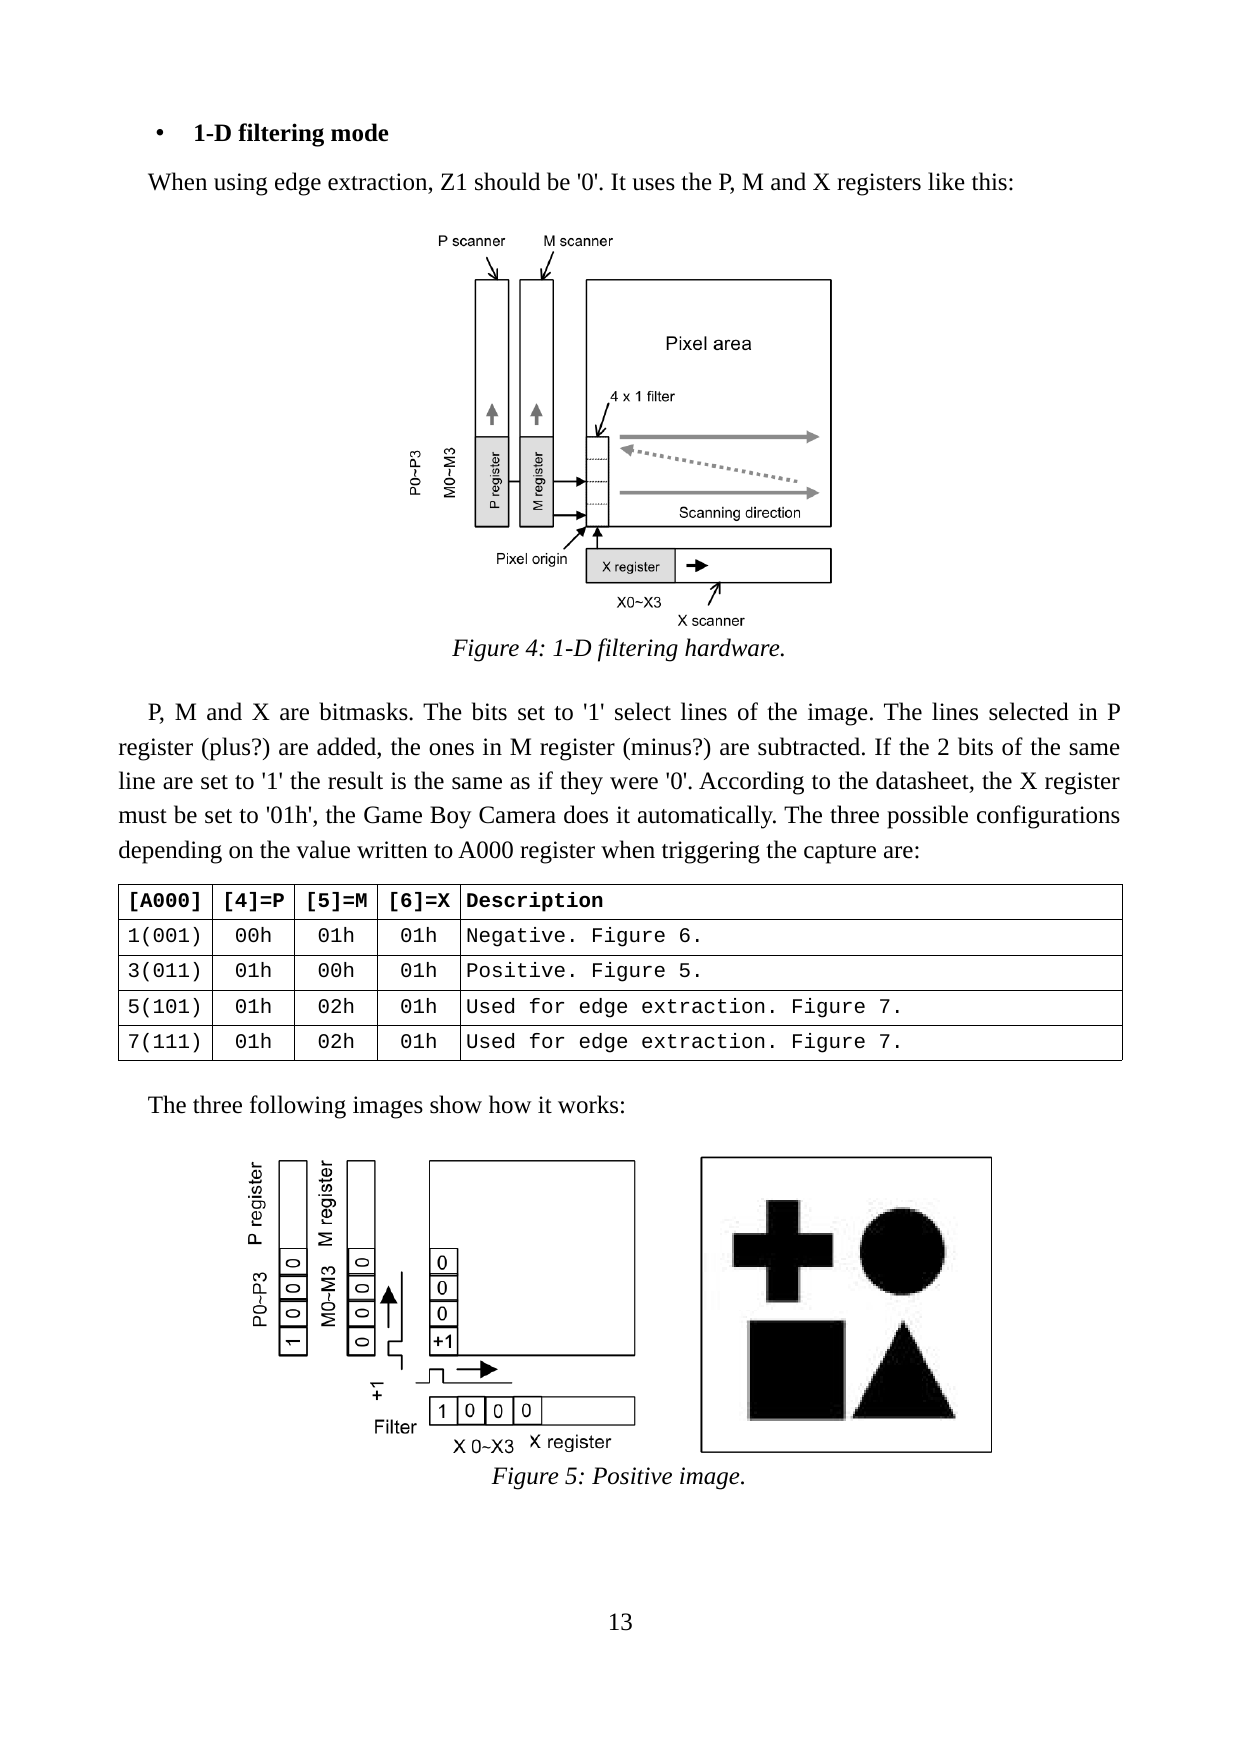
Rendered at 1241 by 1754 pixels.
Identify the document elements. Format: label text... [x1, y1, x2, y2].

table_cell 3(011) [119, 956, 212, 990]
table_cell 1(001) [119, 920, 212, 954]
list 1-D filtering mode [156, 118, 1122, 147]
table_cell 01h [378, 991, 460, 1025]
table_cell 01h [378, 920, 460, 954]
table_header [5]=M [295, 885, 377, 919]
table_cell Negative. Figure 6. [461, 920, 1122, 954]
table_cell 01h [213, 1026, 294, 1060]
table_cell 01h [213, 956, 294, 990]
table_cell Used for edge extraction. Figure 7. [461, 1026, 1122, 1060]
table_header [6]=X [378, 885, 460, 919]
picture [403, 228, 837, 634]
table_cell 7(111) [119, 1026, 212, 1060]
text The three following images show how it works: [118, 1090, 1122, 1118]
text Figure 5: Positive image. [239, 1462, 1001, 1490]
table_cell 01h [378, 956, 460, 990]
table_cell 00h [295, 956, 377, 990]
table_header [4]=P [213, 885, 294, 919]
table_cell 02h [295, 1026, 377, 1060]
table_cell 00h [213, 920, 294, 954]
table_header [A000] [119, 885, 212, 919]
table_cell Used for edge extraction. Figure 7. [461, 991, 1122, 1025]
table_cell 01h [295, 920, 377, 954]
text When using edge extraction, Z1 should be '0'. It uses the P, M and X registers like this: [118, 167, 1122, 196]
table_cell 02h [295, 991, 377, 1025]
text Figure 4: 1-D filtering hardware. [403, 634, 837, 662]
text P, M and X are bitmasks. The bits set to '1' select lines of the image. The lines selected in P register (plus?) are added, the ones in M register (minus?) are subtracted. If the 2 bits of the same line are set to '1' the result is the same as if they were '0'. According to the datasheet, the X register must be set to '01h', the Game Boy Camera does it automatically. The three possible configurations depending on the value written to A000 register when triggering the capture are: [118, 216, 1122, 864]
table_cell 01h [213, 991, 294, 1025]
picture [239, 1151, 1002, 1462]
table_cell 01h [378, 1026, 460, 1060]
table_header Description [461, 885, 1122, 919]
table_cell Positive. Figure 5. [461, 956, 1122, 990]
table_cell 5(101) [119, 991, 212, 1025]
